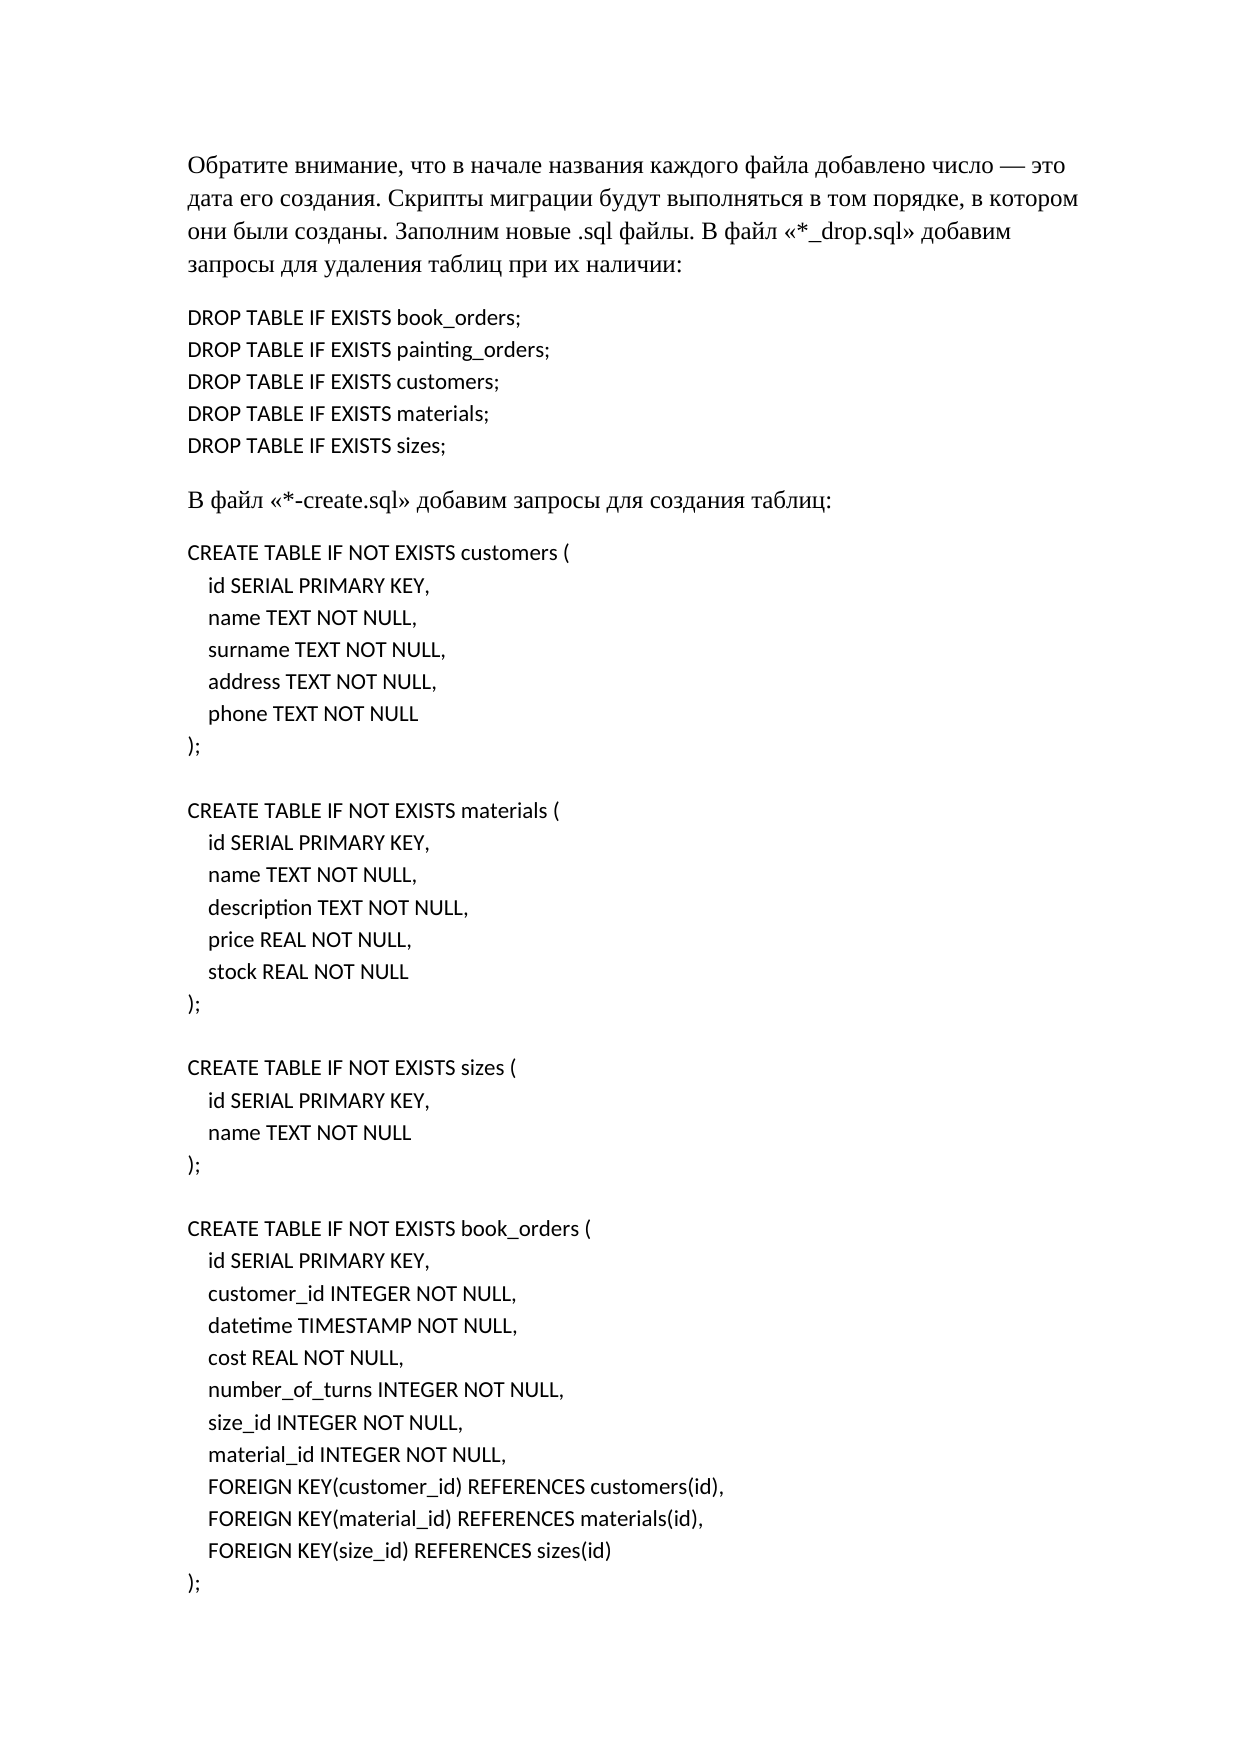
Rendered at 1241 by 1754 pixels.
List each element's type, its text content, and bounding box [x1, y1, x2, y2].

text CREATE TABLE IF NOT EXISTS customers ( id SERIAL PRIMARY KEY, name TEXT NOT NULL, surname TEXT NOT NULL, address TEXT NOT NULL, phone TEXT NOT NULL ); CREATE TABLE IF NOT EXISTS materials ( id SERIAL PRIMARY KEY, name TEXT NOT NULL, description TEXT NOT NULL, price REAL NOT NULL, stock REAL NOT NULL ); CREATE TABLE IF NOT EXISTS sizes ( id SERIAL PRIMARY KEY, name TEXT NOT NULL ); CREATE TABLE IF NOT EXISTS book_orders ( id SERIAL PRIMARY KEY, customer_id INTEGER NOT NULL, datetime TIMESTAMP NOT NULL, cost REAL NOT NULL, number_of_turns INTEGER NOT NULL, size_id INTEGER NOT NULL, material_id INTEGER NOT NULL, FOREIGN KEY(customer_id) REFERENCES customers(id), FOREIGN KEY(material_id) REFERENCES materials(id), FOREIGN KEY(size_id) REFERENCES sizes(id) ); [187, 538, 1090, 1597]
text В файл «*-create.sql» добавим запросы для создания таблиц: [187, 485, 1090, 513]
text DROP TABLE IF EXISTS book_orders; DROP TABLE IF EXISTS painting_orders; DROP TABLE IF EXISTS customers; DROP TABLE IF EXISTS materials; DROP TABLE IF EXISTS sizes; [187, 303, 1090, 460]
text Обратите внимание, что в начале названия каждого файла добавлено число — это дата его создания. Скрипты миграции будут выполняться в том порядке, в котором они были созданы. Заполним новые .sql файлы. В файл «*_drop.sql» добавим запросы для удаления таблиц при их наличии: [187, 150, 1090, 278]
